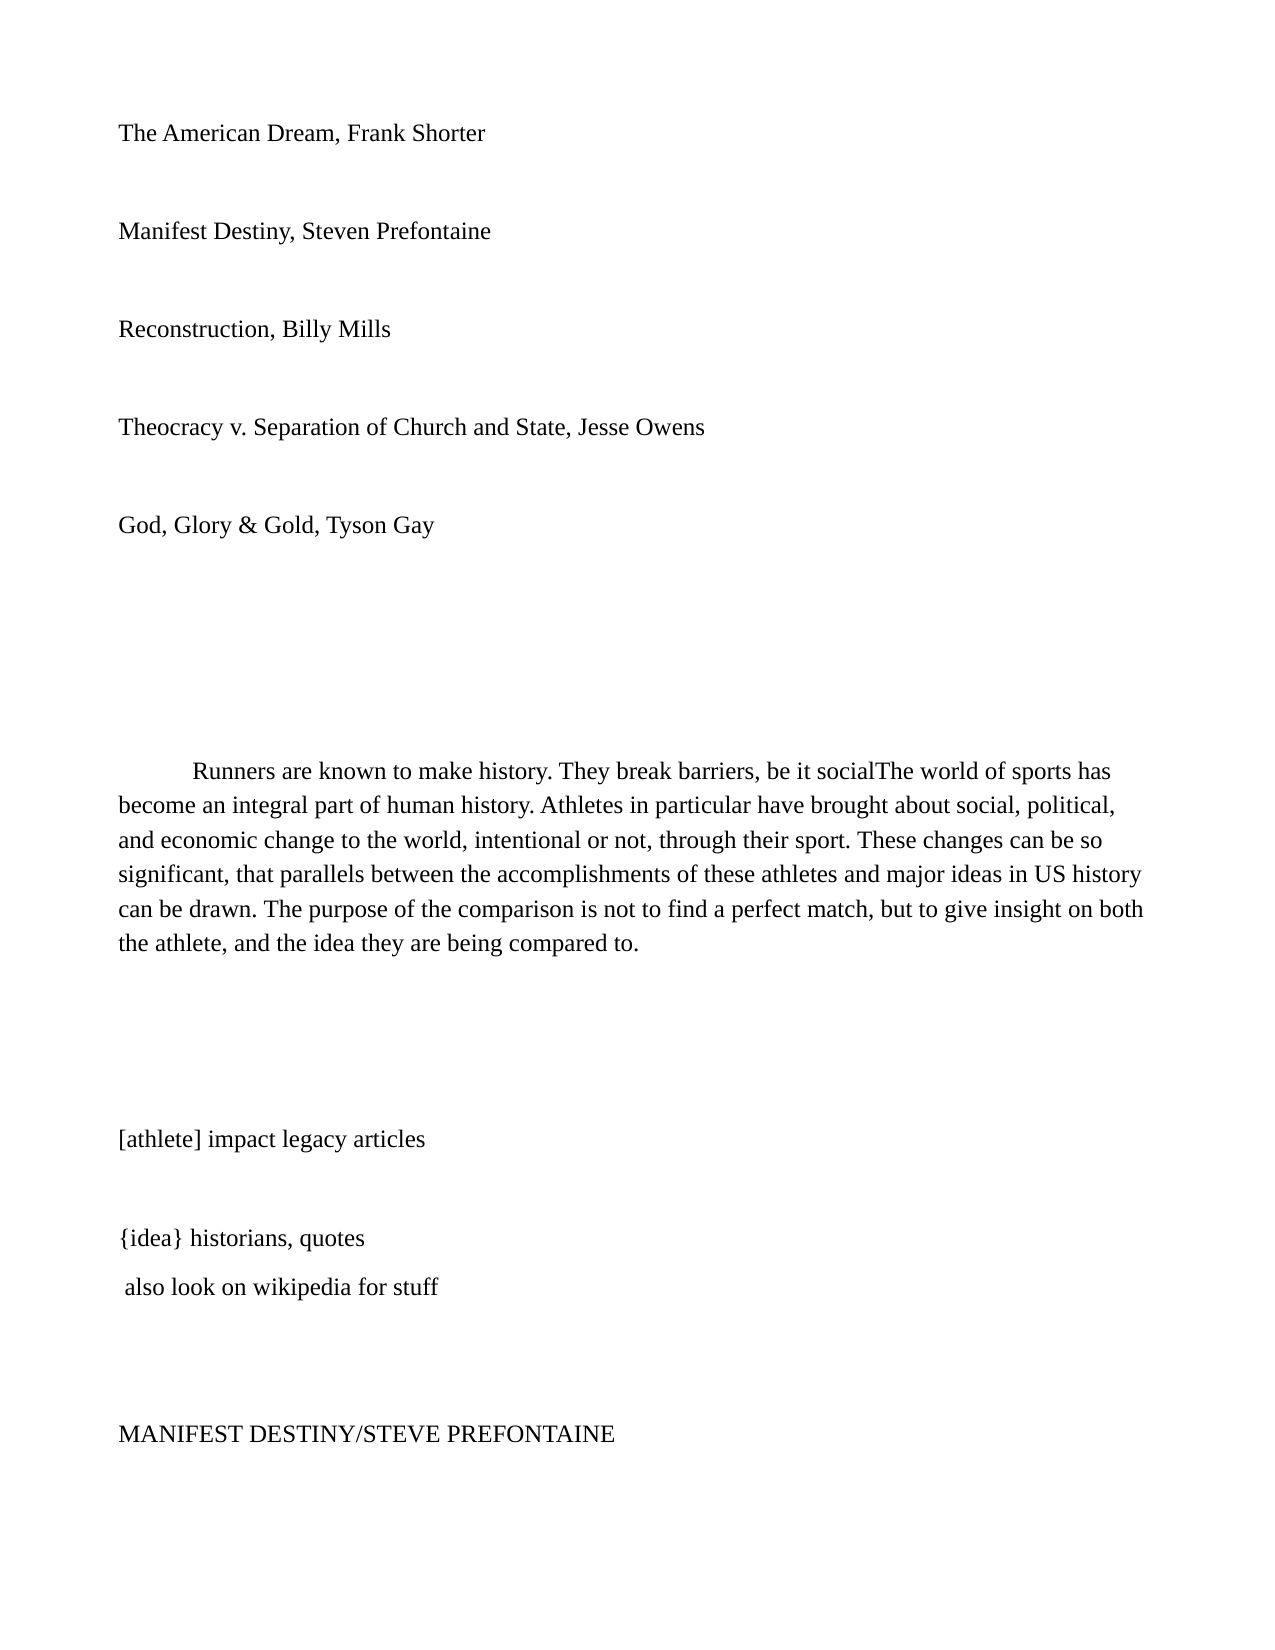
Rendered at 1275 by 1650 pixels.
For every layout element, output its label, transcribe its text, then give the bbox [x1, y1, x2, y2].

text [athlete] impact legacy articles [118, 1124, 1157, 1153]
text Runners are known to make history. They break barriers, be it socialThe world of sports has become an integral part of human history. Athletes in particular have brought about social, political, and economic change to the world, intentional or not, through their sport. These changes can be so significant, that parallels between the accomplishments of these athletes and major ideas in US history can be drawn. The purpose of the comparison is not to find a perfect match, but to give insight on both the athlete, and the idea they are being compared to. [118, 756, 1157, 957]
text MANIFEST DESTINY/STEVE PREFONTAINE [118, 1419, 1157, 1448]
text Manifest Destiny, Steven Prefontaine [118, 216, 1157, 245]
text The American Dream, Frank Shorter [118, 118, 1157, 147]
text Reconstruction, Billy Mills [118, 314, 1157, 343]
text {idea} historians, quotes [118, 1223, 1157, 1251]
text God, Glory & Gold, Tyson Gay [118, 511, 1157, 539]
text also look on wikipedia for stuff [118, 1272, 1157, 1301]
text Theocracy v. Separation of Church and State, Jesse Owens [118, 412, 1157, 441]
